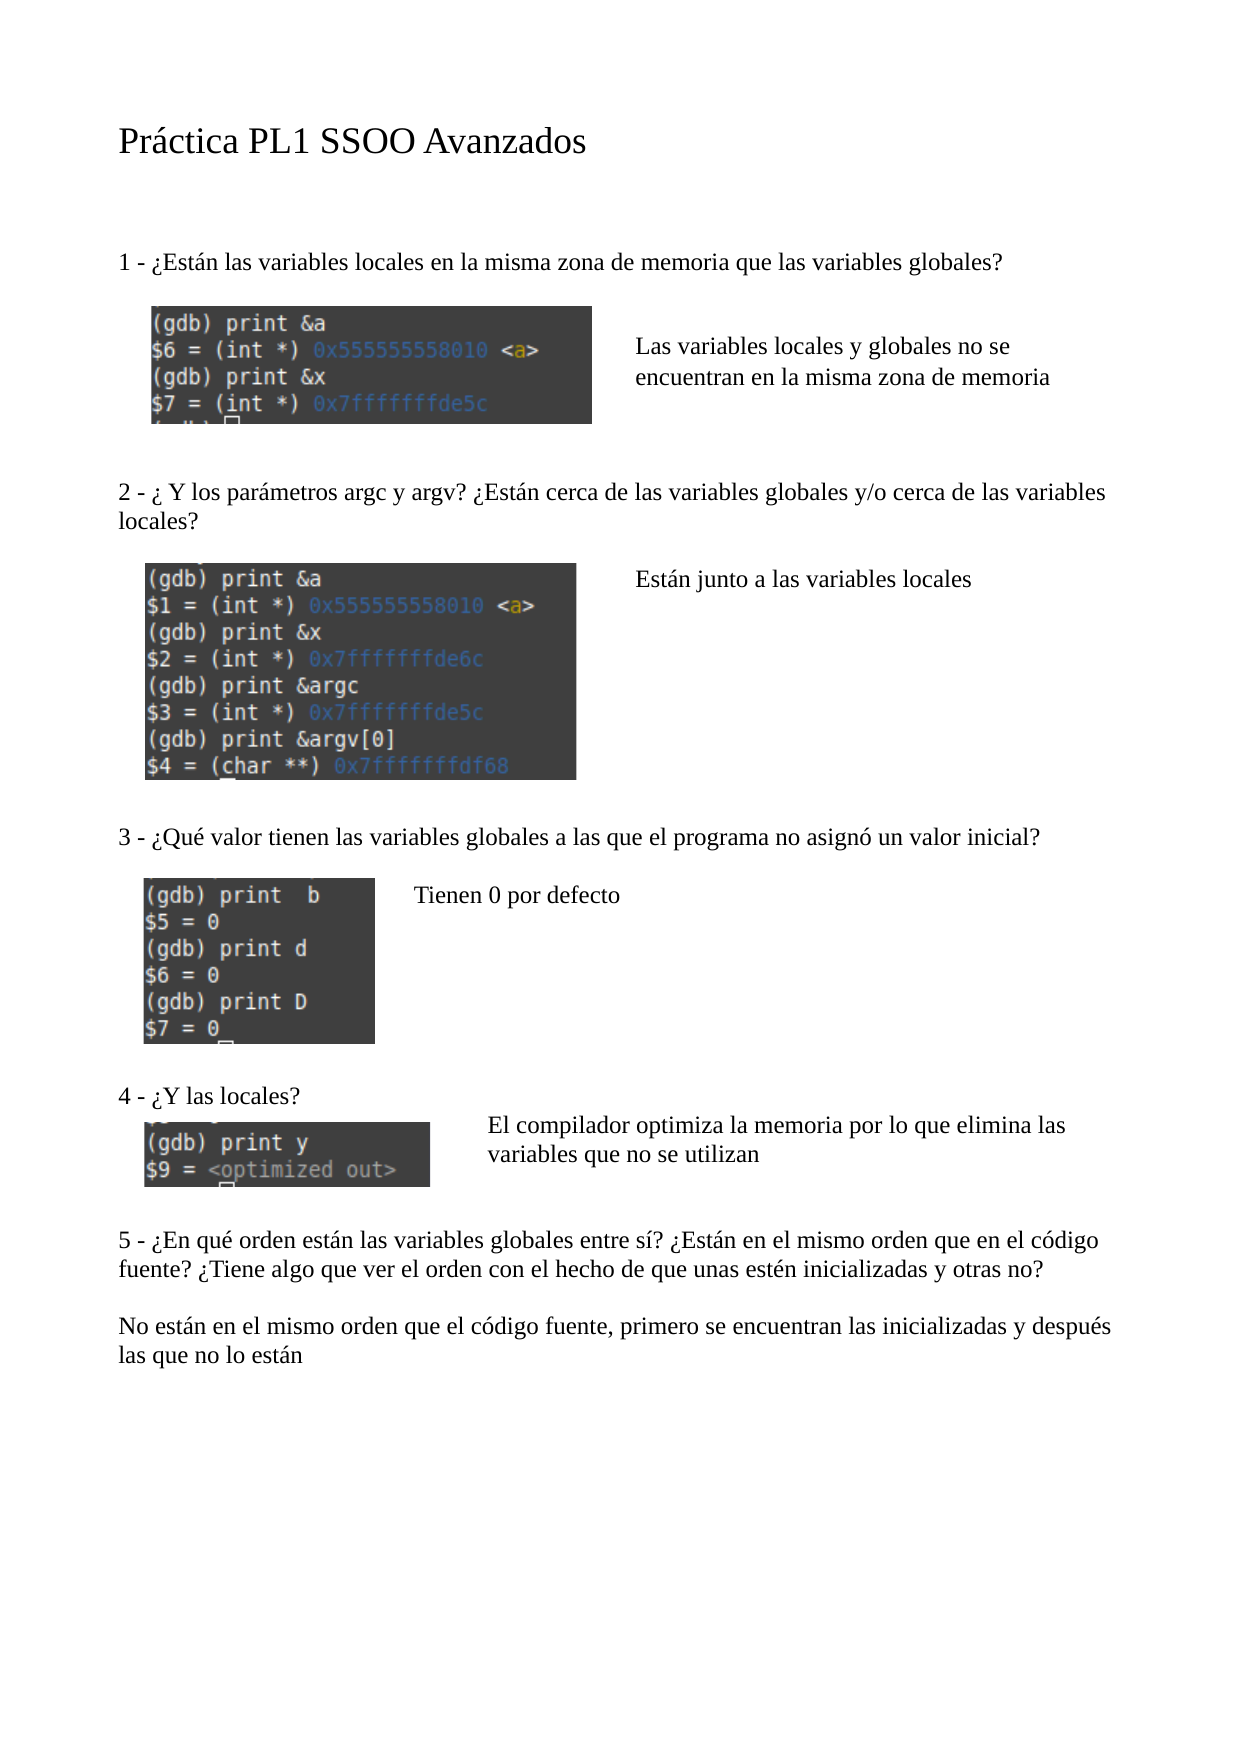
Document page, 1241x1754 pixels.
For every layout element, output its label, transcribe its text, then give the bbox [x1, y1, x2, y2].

text Práctica PL1 SSOO Avanzados [118, 118, 1122, 161]
text [118, 319, 151, 391]
text El compilador optimiza la memoria por lo que elimina las variables que no se utilizan [118, 1110, 1122, 1167]
text 5 - ¿En qué orden están las variables globales entre sí? ¿Están en el mismo orden que en el código fuente? ¿Tiene algo que ver el orden con el hecho de que unas estén inicializadas y otras no? [118, 1225, 1122, 1282]
text Tienen 0 por defecto [375, 880, 1122, 909]
text Están junto a las variables locales [577, 564, 1122, 592]
text Las variables locales y globales no se encuentran en la misma zona de memoria [592, 319, 1122, 391]
text [118, 564, 145, 592]
text 3 - ¿Qué valor tienen las variables globales a las que el programa no asignó un valor inicial? [118, 822, 1122, 851]
text 1 - ¿Están las variables locales en la misma zona de memoria que las variables globales? [118, 247, 1122, 276]
picture [151, 306, 592, 424]
text No están en el mismo orden que el código fuente, primero se encuentran las inicializadas y después las que no lo están [118, 1311, 1122, 1369]
picture [144, 1122, 431, 1187]
text [118, 880, 143, 909]
picture [143, 878, 375, 1044]
text 4 - ¿Y las locales? [118, 1081, 1122, 1110]
text 2 - ¿ Y los parámetros argc y argv? ¿Están cerca de las variables globales y/o cerca de las variables locales? [118, 477, 1122, 535]
picture [145, 563, 577, 780]
